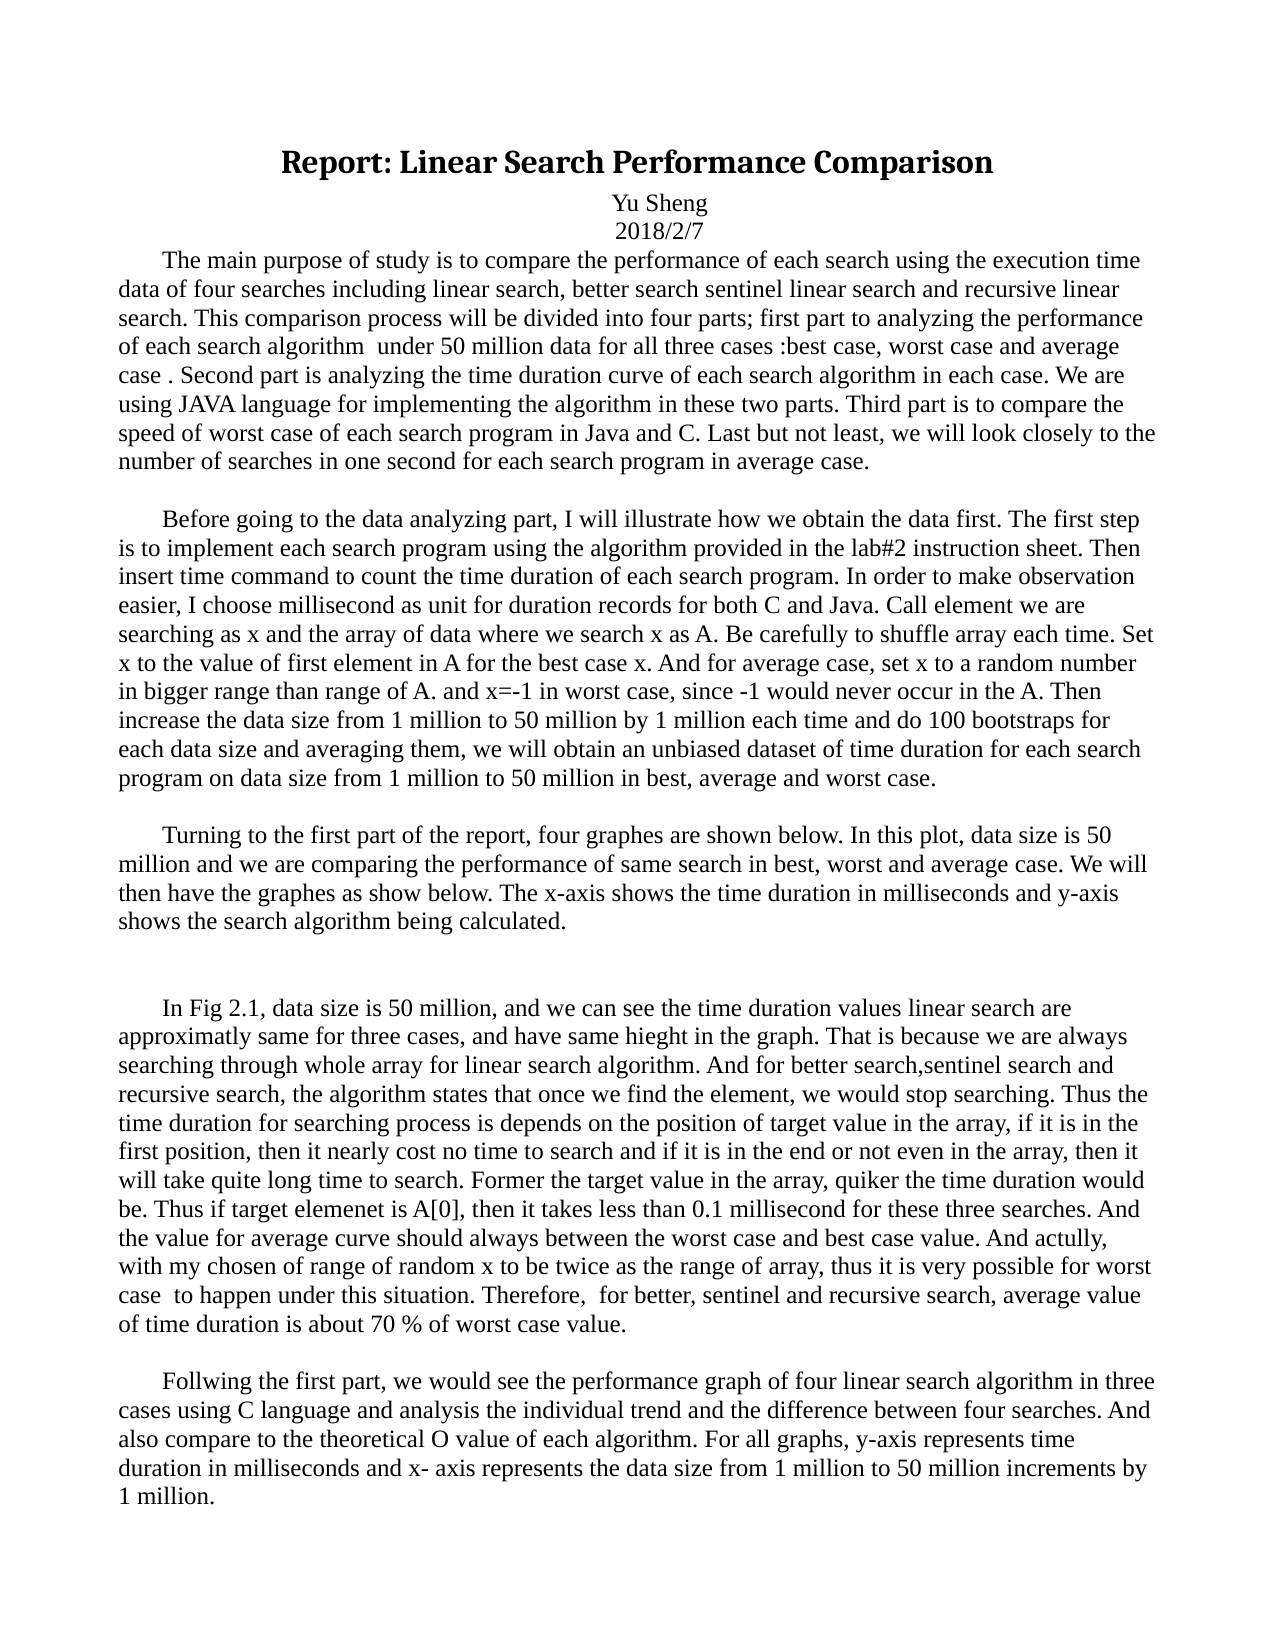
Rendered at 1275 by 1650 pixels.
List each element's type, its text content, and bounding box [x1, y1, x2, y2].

title Report: Linear Search Performance Comparison [118, 143, 1157, 181]
text Yu Sheng [118, 188, 1157, 216]
text Follwing the first part, we would see the performance graph of four linear search algorithm in three cases using C language and analysis the individual trend and the difference between four searches. And also compare to the theoretical O value of each algorithm. For all graphs, y-axis represents time duration in milliseconds and x- axis represents the data size from 1 million to 50 million increments by 1 million. [118, 1366, 1157, 1510]
text Turning to the first part of the report, four graphes are shown below. In this plot, data size is 50 million and we are comparing the performance of same search in best, worst and average case. We will then have the graphes as show below. The x-axis shows the time duration in milliseconds and y-axis shows the search algorithm being calculated. [118, 820, 1157, 935]
text 2018/2/7 [118, 216, 1157, 245]
text The main purpose of study is to compare the performance of each search using the execution time data of four searches including linear search, better search sentinel linear search and recursive linear search. This comparison process will be divided into four parts; first part to analyzing the performance of each search algorithm under 50 million data for all three cases :best case, worst case and average case . Second part is analyzing the time duration curve of each search algorithm in each case. We are using JAVA language for implementing the algorithm in these two parts. Third part is to compare the speed of worst case of each search program in Java and C. Last but not least, we will look closely to the number of searches in one second for each search program in average case. [118, 245, 1157, 475]
text Before going to the data analyzing part, I will illustrate how we obtain the data first. The first step is to implement each search program using the algorithm provided in the lab#2 instruction sheet. Then insert time command to count the time duration of each search program. In order to make observation easier, I choose millisecond as unit for duration records for both C and Java. Call element we are searching as x and the array of data where we search x as A. Be carefully to shuffle array each time. Set x to the value of first element in A for the best case x. And for average case, set x to a random number in bigger range than range of A. and x=-1 in worst case, since -1 would never occur in the A. Then increase the data size from 1 million to 50 million by 1 million each time and do 100 bootstraps for each data size and averaging them, we will obtain an unbiased dataset of time duration for each search program on data size from 1 million to 50 million in best, average and worst case. [118, 504, 1157, 791]
text In Fig 2.1, data size is 50 million, and we can see the time duration values linear search are approximatly same for three cases, and have same hieght in the graph. That is because we are always searching through whole array for linear search algorithm. And for better search,sentinel search and recursive search, the algorithm states that once we find the element, we would stop searching. Thus the time duration for searching process is depends on the position of target value in the array, if it is in the first position, then it nearly cost no time to search and if it is in the end or not even in the array, then it will take quite long time to search. Former the target value in the array, quiker the time duration would be. Thus if target elemenet is A[0], then it takes less than 0.1 millisecond for these three searches. And the value for average curve should always between the worst case and best case value. And actully, with my chosen of range of random x to be twice as the range of array, thus it is very possible for worst case to happen under this situation. Therefore, for better, sentinel and recursive search, average value of time duration is about 70 % of worst case value. [118, 993, 1157, 1338]
